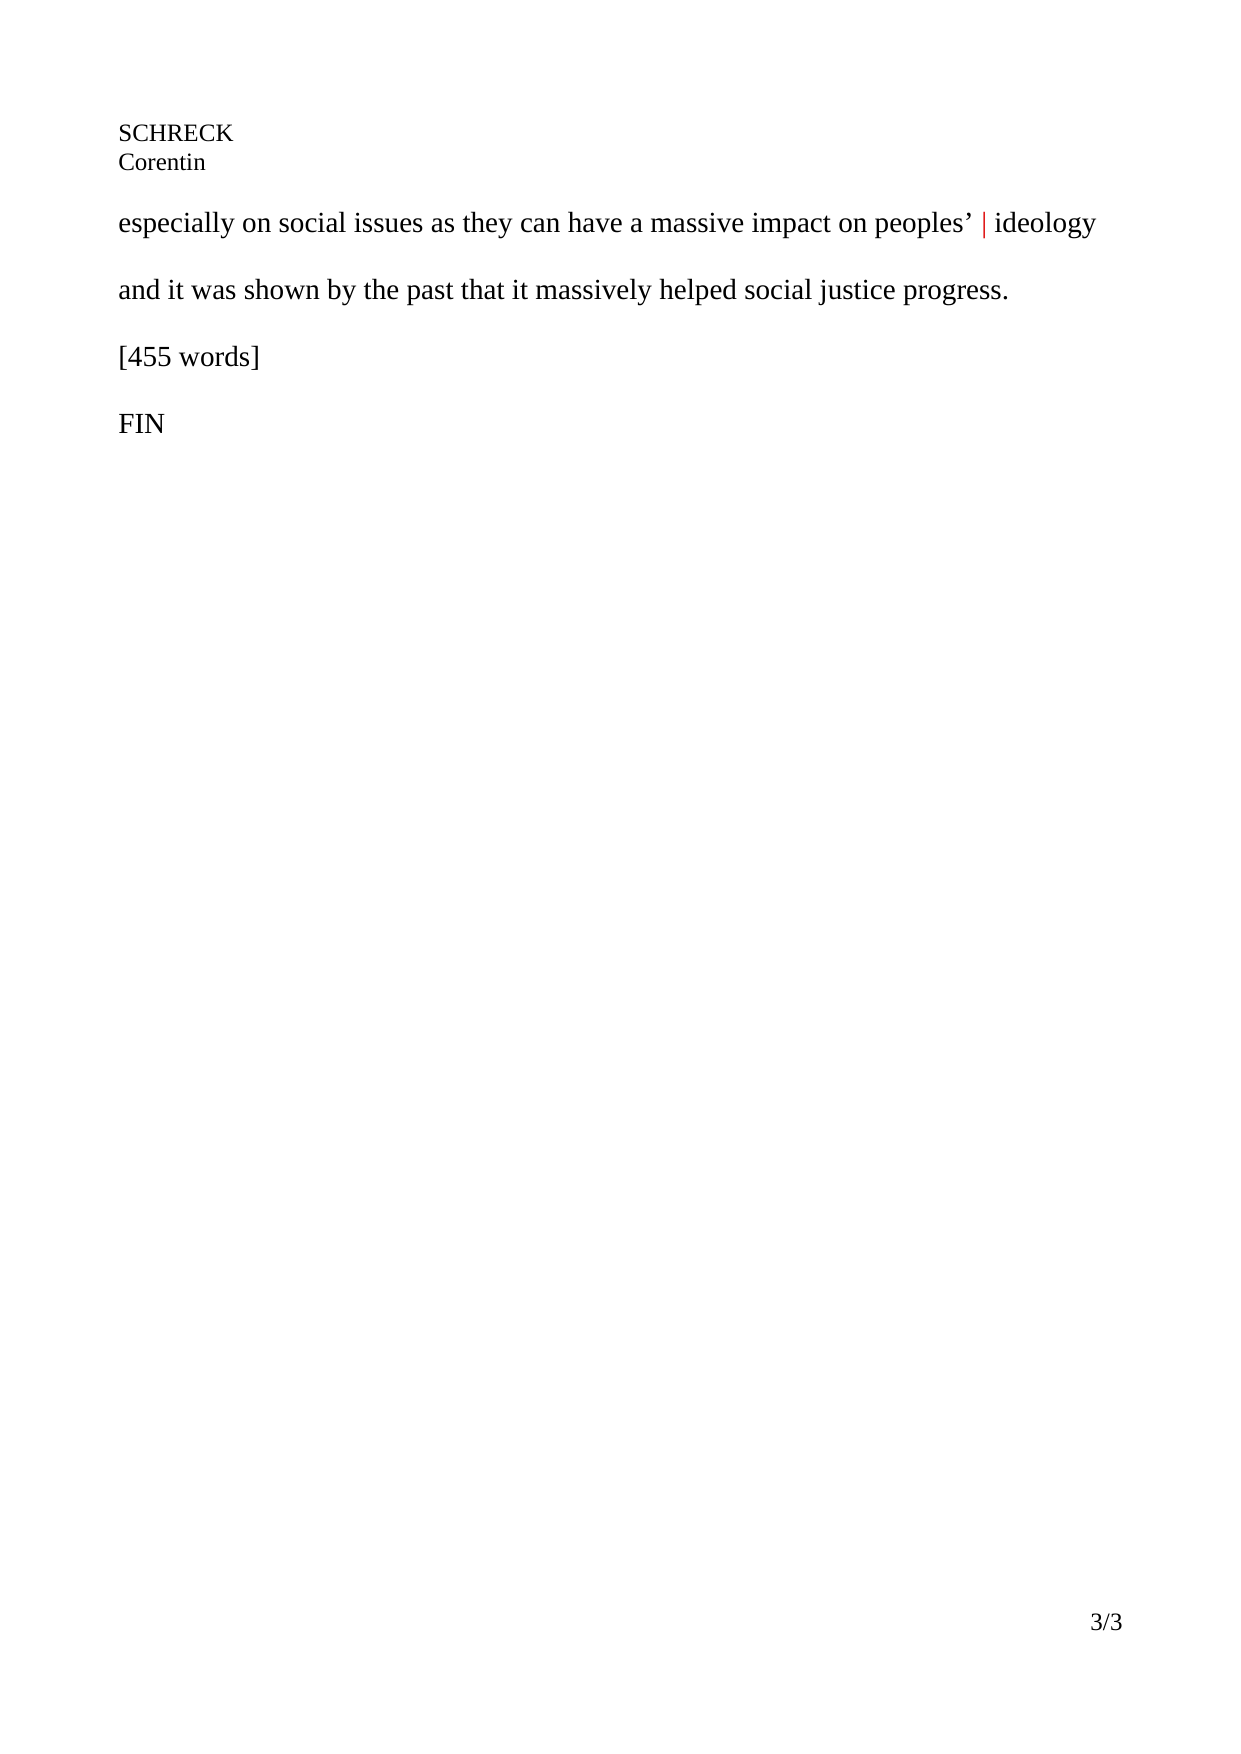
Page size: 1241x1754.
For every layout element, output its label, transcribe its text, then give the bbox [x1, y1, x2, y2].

text especially on social issues as they can have a massive impact on peoples’ | ideology and it was shown by the past that it massively helped social justice progress. [118, 205, 1122, 306]
text FIN [118, 406, 1122, 440]
text [455 words] [118, 339, 1122, 373]
